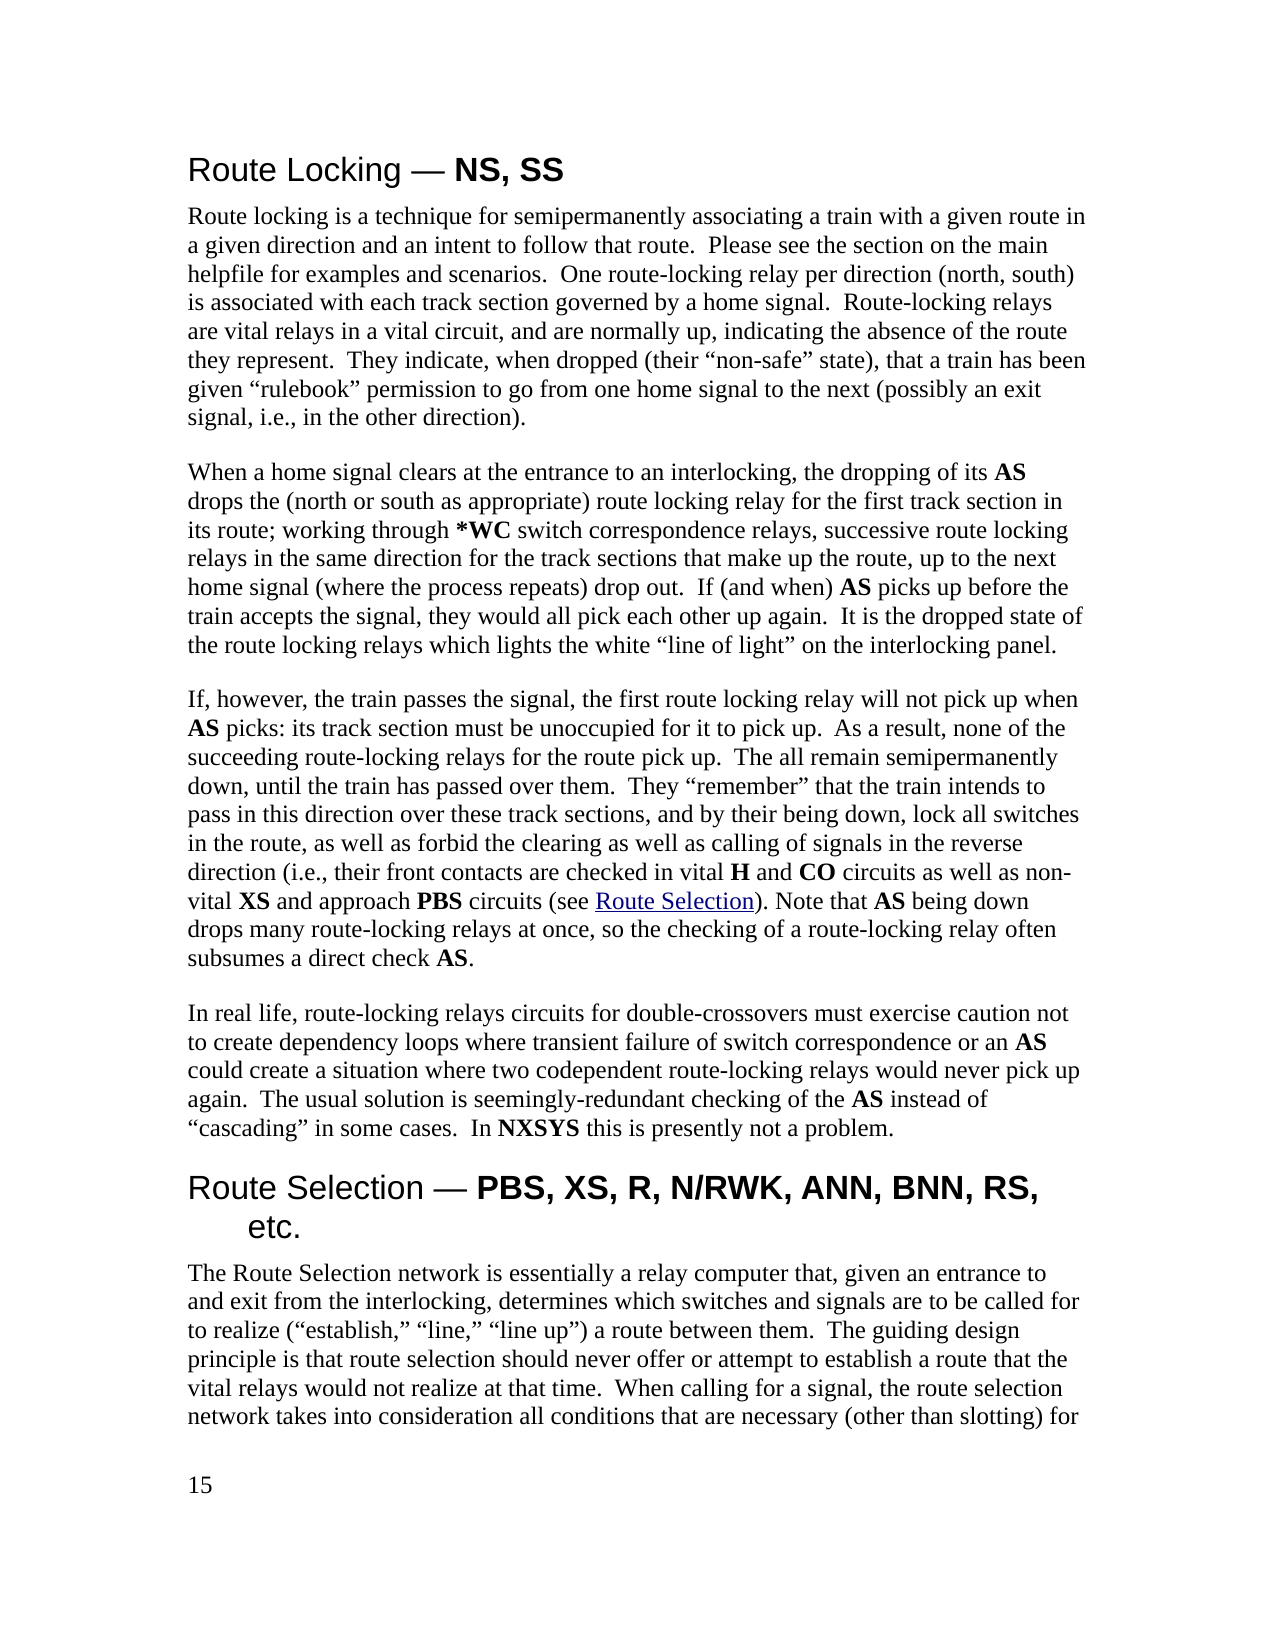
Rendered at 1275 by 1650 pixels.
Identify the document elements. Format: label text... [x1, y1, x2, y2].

text If, however, the train passes the signal, the first route locking relay will not pick up when AS picks: its track section must be unoccupied for it to pick up. As a result, none of the succeeding route-locking relays for the route pick up. The all remain semipermanently down, until the train has passed over them. They “remember” that the train intends to pass in this direction over these track sections, and by their being down, lock all switches in the route, as well as forbid the clearing as well as calling of signals in the reverse direction (i.e., their front contacts are checked in vital H and CO circuits as well as non-vital XS and approach PBS circuits (see Route Selection). Note that AS being down drops many route-locking relays at once, so the checking of a route-locking relay often subsumes a direct check AS. [187, 684, 1087, 972]
text The Route Selection network is essentially a relay computer that, given an entrance to and exit from the interlocking, determines which switches and signals are to be called for to realize (“establish,” “line,” “line up”) a route between them. The guiding design principle is that route selection should never offer or attempt to establish a route that the vital relays would not realize at that time. When calling for a signal, the route selection network takes into consideration all conditions that are necessary (other than slotting) for [187, 1258, 1087, 1430]
text Route locking is a technique for semipermanently associating a train with a given route in a given direction and an intent to follow that route. Please see the section on the main helpfile for examples and scenarios. One route-locking relay per direction (north, south) is associated with each track section governed by a home signal. Route-locking relays are vital relays in a vital circuit, and are normally up, indicating the absence of the route they represent. They indicate, when dropped (their “non-safe” state), that a train has been given “rulebook” permission to go from one home signal to the next (possibly an exit signal, i.e., in the other direction). [187, 201, 1087, 431]
text In real life, route-locking relays circuits for double-crossovers must exercise caution not to create dependency loops where transient failure of switch correspondence or an AS could create a situation where two codependent route-locking relays would never pick up again. The usual solution is seemingly-redundant checking of the AS instead of “cascading” in some cases. In NXSYS this is presently not a problem. [187, 998, 1087, 1142]
subtitle Route Selection — PBS, XS, R, N/RWK, ANN, BNN, RS, etc. [187, 1168, 1087, 1245]
subtitle Route Locking — NS, SS [187, 150, 1087, 189]
text When a home signal clears at the entrance to an interlocking, the dropping of its AS drops the (north or south as appropriate) route locking relay for the first track section in its route; working through *WC switch correspondence relays, successive route locking relays in the same direction for the track sections that make up the route, up to the next home signal (where the process repeats) drop out. If (and when) AS picks up before the train accepts the signal, they would all pick each other up again. It is the dropped state of the route locking relays which lights the white “line of light” on the interlocking panel. [187, 457, 1087, 658]
